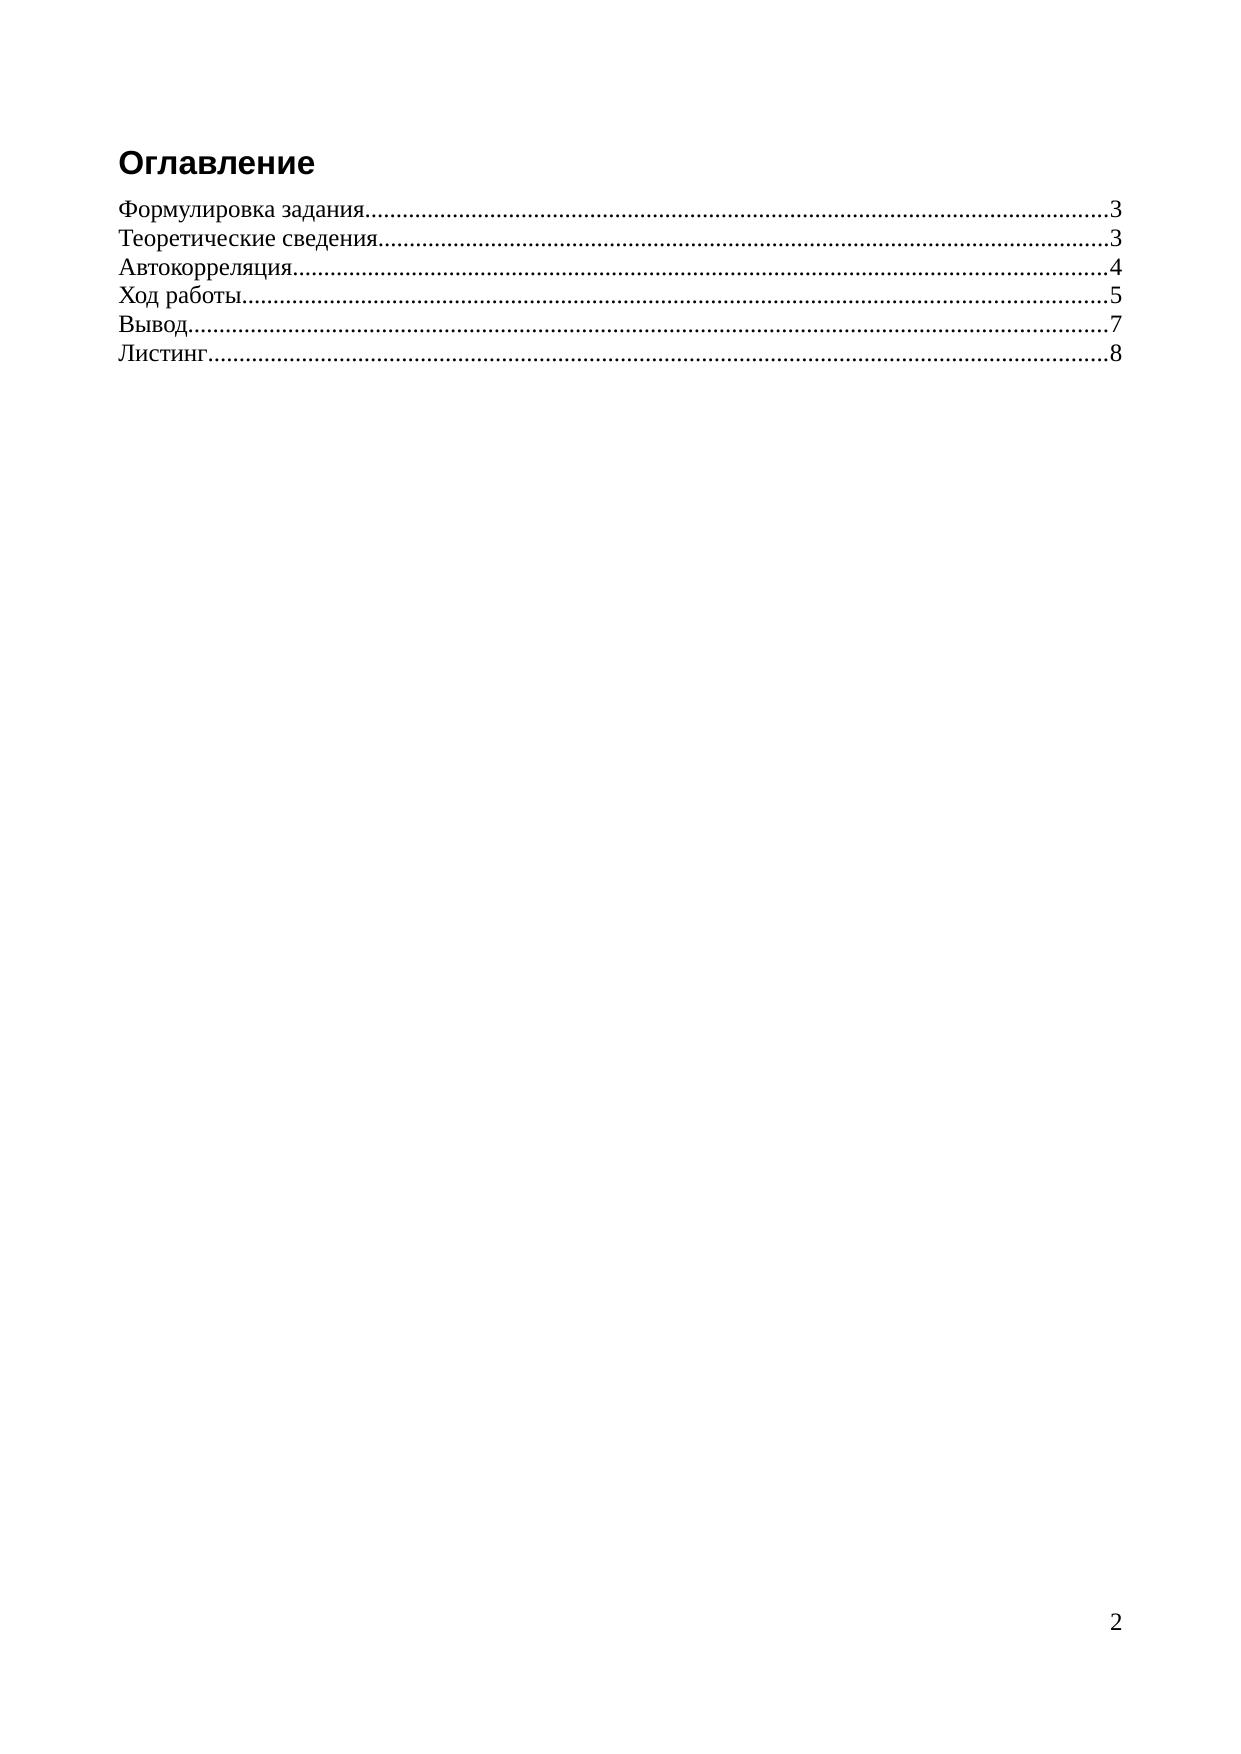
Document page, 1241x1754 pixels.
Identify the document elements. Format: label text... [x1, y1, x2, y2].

text Листинг 8 [118, 338, 1122, 367]
text Ход работы 5 [118, 280, 1122, 309]
text Автокорреляция 4 [118, 252, 1122, 280]
subtitle Оглавление [118, 143, 1122, 182]
text Формулировка задания 3 [118, 194, 1122, 223]
text Вывод 7 [118, 309, 1122, 338]
text Теоретические сведения 3 [118, 223, 1122, 252]
